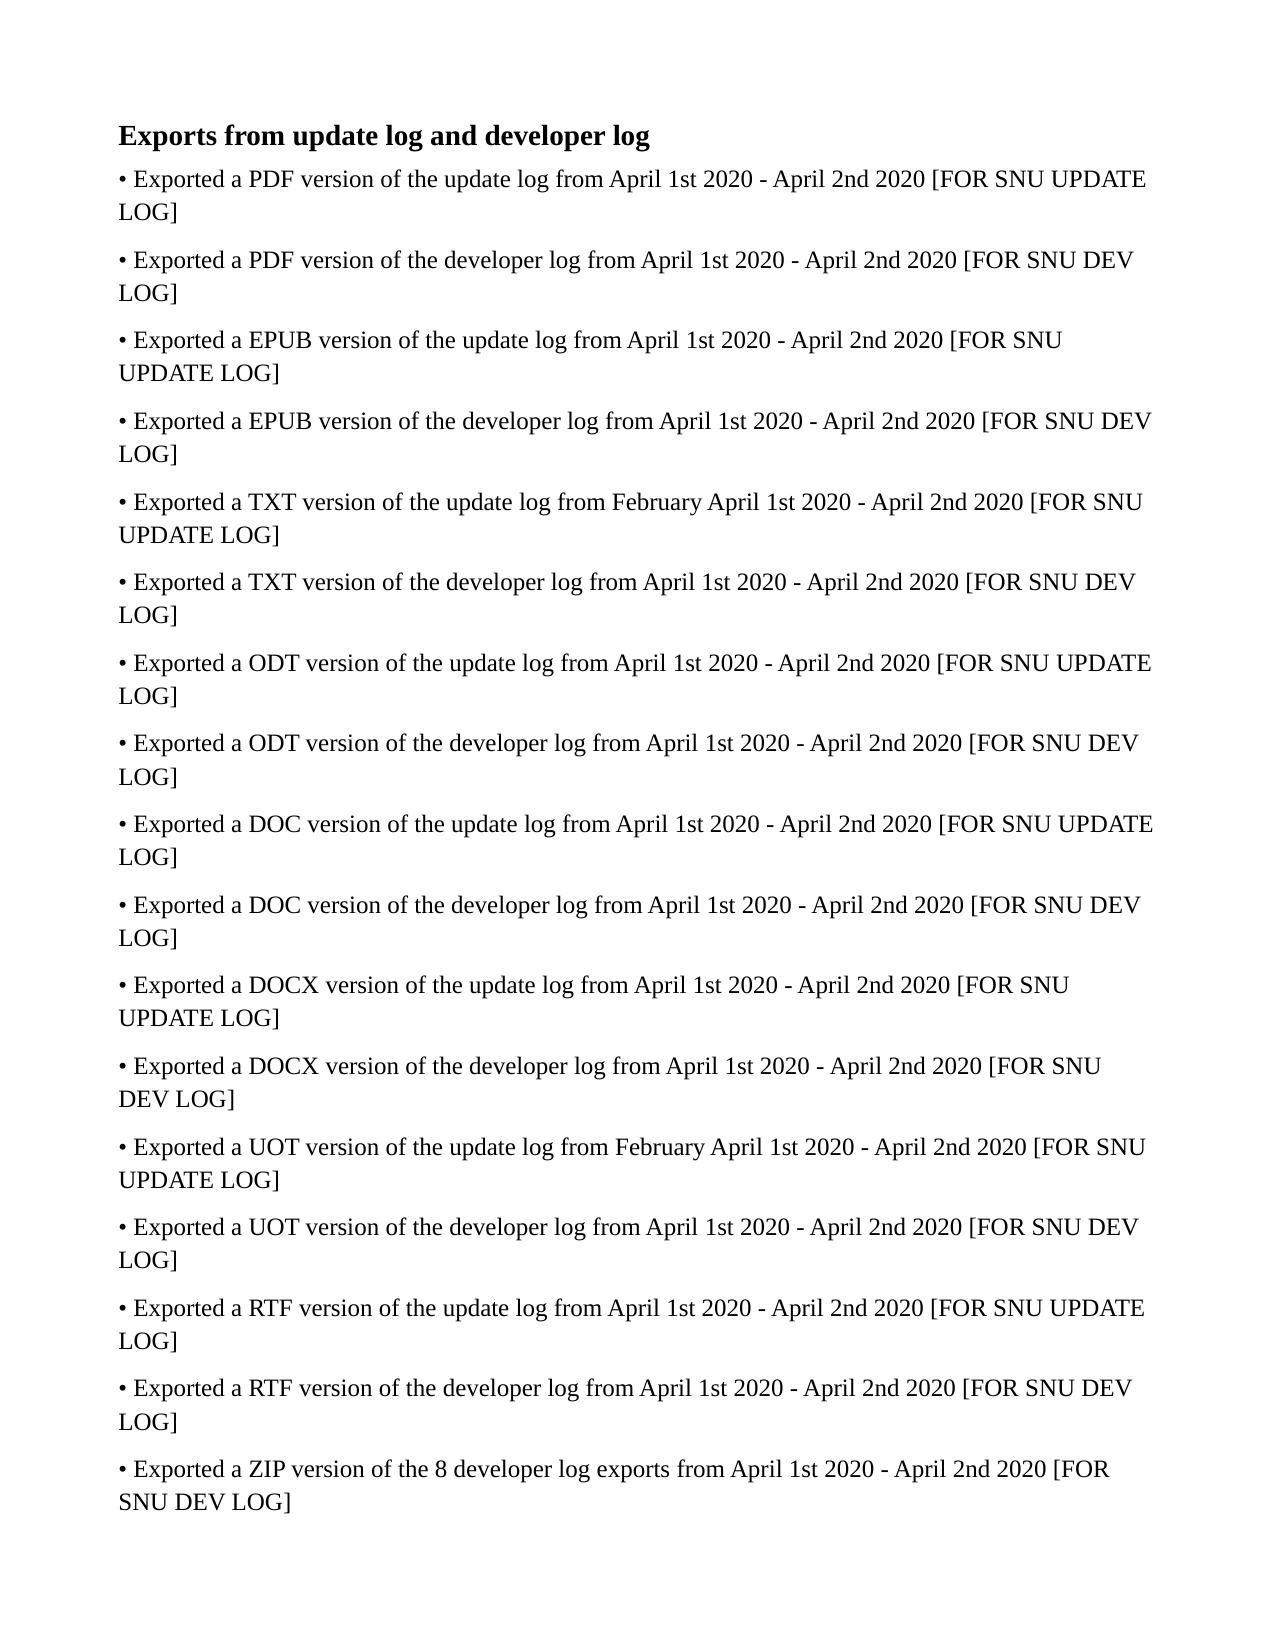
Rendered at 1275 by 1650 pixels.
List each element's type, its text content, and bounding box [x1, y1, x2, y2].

text • Exported a PDF version of the developer log from April 1st 2020 - April 2nd 2020 [FOR SNU DEV LOG] [118, 245, 1157, 307]
text • Exported a DOCX version of the update log from April 1st 2020 - April 2nd 2020 [FOR SNU UPDATE LOG] [118, 970, 1157, 1032]
text • Exported a ZIP version of the 8 developer log exports from April 1st 2020 - April 2nd 2020 [FOR SNU DEV LOG] [118, 1454, 1157, 1516]
text • Exported a ODT version of the developer log from April 1st 2020 - April 2nd 2020 [FOR SNU DEV LOG] [118, 728, 1157, 790]
text • Exported a ODT version of the update log from April 1st 2020 - April 2nd 2020 [FOR SNU UPDATE LOG] [118, 648, 1157, 710]
text • Exported a UOT version of the developer log from April 1st 2020 - April 2nd 2020 [FOR SNU DEV LOG] [118, 1212, 1157, 1274]
text • Exported a DOC version of the update log from April 1st 2020 - April 2nd 2020 [FOR SNU UPDATE LOG] [118, 809, 1157, 871]
text • Exported a UOT version of the update log from February April 1st 2020 - April 2nd 2020 [FOR SNU UPDATE LOG] [118, 1132, 1157, 1193]
text • Exported a DOCX version of the developer log from April 1st 2020 - April 2nd 2020 [FOR SNU DEV LOG] [118, 1051, 1157, 1113]
text • Exported a EPUB version of the developer log from April 1st 2020 - April 2nd 2020 [FOR SNU DEV LOG] [118, 406, 1157, 468]
text • Exported a RTF version of the developer log from April 1st 2020 - April 2nd 2020 [FOR SNU DEV LOG] [118, 1373, 1157, 1435]
text • Exported a DOC version of the developer log from April 1st 2020 - April 2nd 2020 [FOR SNU DEV LOG] [118, 890, 1157, 952]
text • Exported a PDF version of the update log from April 1st 2020 - April 2nd 2020 [FOR SNU UPDATE LOG] [118, 164, 1157, 226]
subtitle Exports from update log and developer log [118, 118, 1157, 152]
text • Exported a RTF version of the update log from April 1st 2020 - April 2nd 2020 [FOR SNU UPDATE LOG] [118, 1293, 1157, 1355]
text • Exported a EPUB version of the update log from April 1st 2020 - April 2nd 2020 [FOR SNU UPDATE LOG] [118, 325, 1157, 387]
text • Exported a TXT version of the update log from February April 1st 2020 - April 2nd 2020 [FOR SNU UPDATE LOG] [118, 487, 1157, 548]
text • Exported a TXT version of the developer log from April 1st 2020 - April 2nd 2020 [FOR SNU DEV LOG] [118, 567, 1157, 629]
